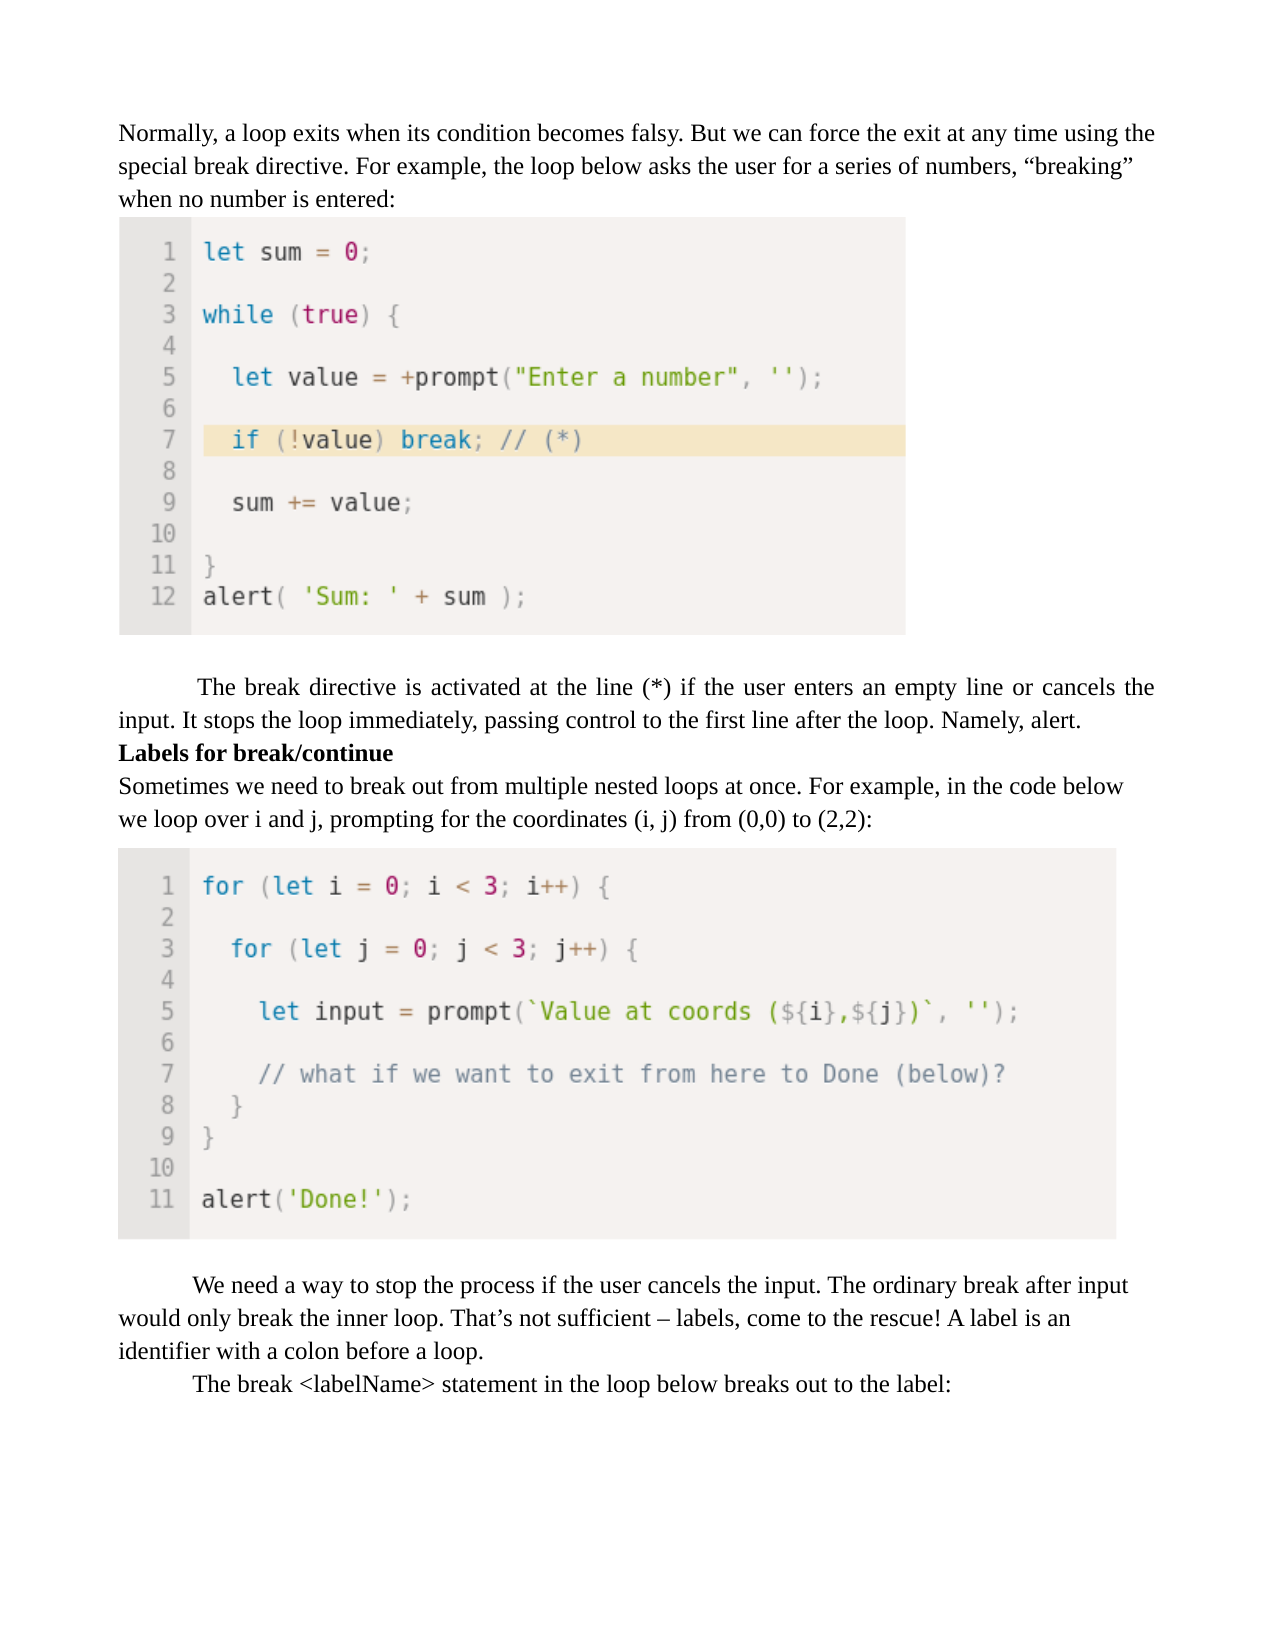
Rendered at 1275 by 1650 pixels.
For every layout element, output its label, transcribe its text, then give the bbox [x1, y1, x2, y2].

text We need a way to stop the process if the user cancels the input. The ordinary break after input would only break the inner loop. That’s not sufficient – labels, come to the rescue! A label is an identifier with a colon before a loop. [118, 1270, 1157, 1364]
picture [118, 217, 906, 635]
text Labels for break/continue [118, 738, 1157, 766]
text The break directive is activated at the line (*) if the user enters an empty line or cancels the input. It stops the loop immediately, passing control to the first line after the loop. Namely, alert. [118, 672, 1157, 733]
text Normally, a loop exits when its condition becomes falsy. But we can force the exit at any time using the special break directive. For example, the loop below asks the user for a series of numbers, “breaking” when no number is entered: [118, 118, 1157, 213]
text Sometimes we need to break out from multiple nested loops at once. For example, in the code below we loop over i and j, prompting for the coordinates (i, j) from (0,0) to (2,2): [118, 771, 1157, 832]
text The break <labelName> statement in the loop below breaks out to the label: [118, 1369, 1157, 1397]
picture [118, 848, 1117, 1241]
